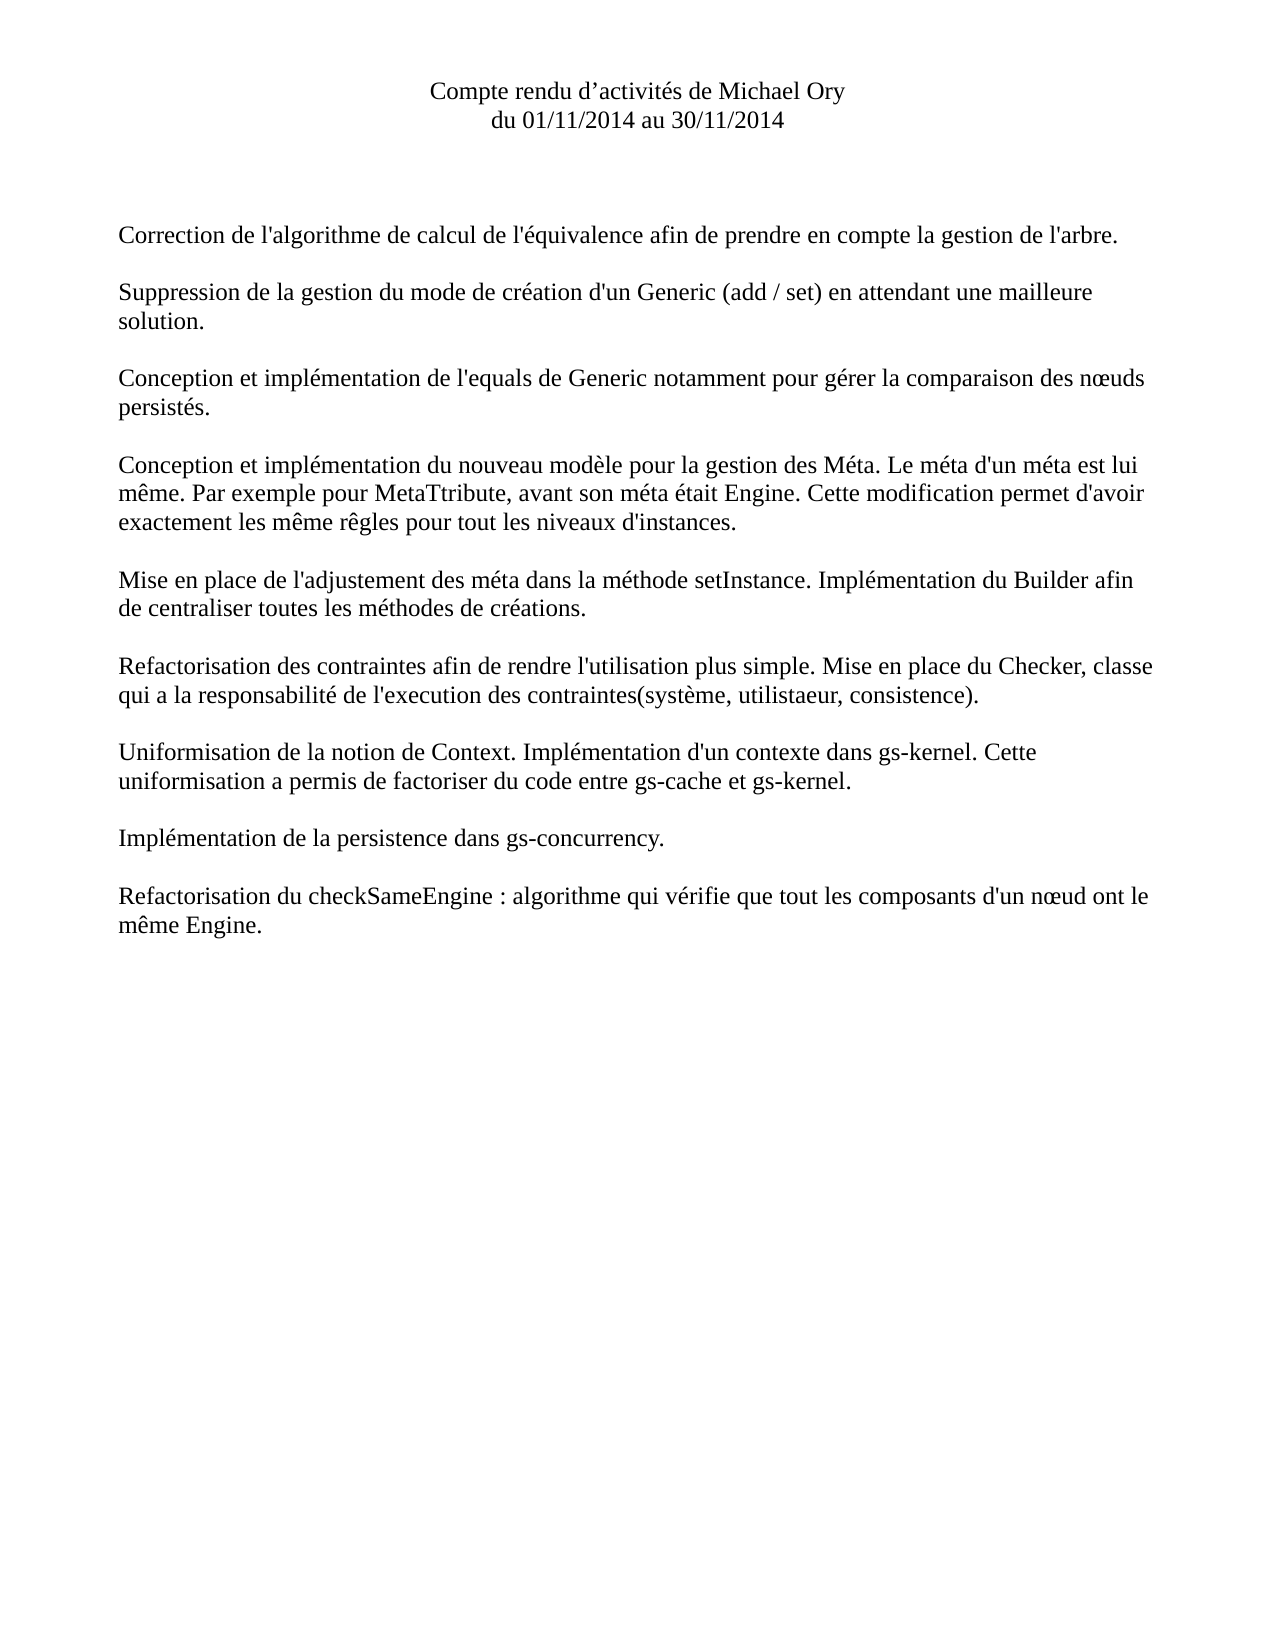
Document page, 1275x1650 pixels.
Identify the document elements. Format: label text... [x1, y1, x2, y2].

text Suppression de la gestion du mode de création d'un Generic (add / set) en attendant une mailleure solution. [118, 277, 1157, 335]
text Mise en place de l'adjustement des méta dans la méthode setInstance. Implémentation du Builder afin de centraliser toutes les méthodes de créations. [118, 565, 1157, 622]
text Conception et implémentation de l'equals de Generic notamment pour gérer la comparaison des nœuds persistés. [118, 363, 1157, 421]
text Implémentation de la persistence dans gs-concurrency. [118, 823, 1157, 852]
text Refactorisation des contraintes afin de rendre l'utilisation plus simple. Mise en place du Checker, classe qui a la responsabilité de l'execution des contraintes(système, utilistaeur, consistence). [118, 651, 1157, 708]
text Conception et implémentation du nouveau modèle pour la gestion des Méta. Le méta d'un méta est lui même. Par exemple pour MetaTtribute, avant son méta était Engine. Cette modification permet d'avoir exactement les même rêgles pour tout les niveaux d'instances. [118, 450, 1157, 536]
text Uniformisation de la notion de Context. Implémentation d'un contexte dans gs-kernel. Cette uniformisation a permis de factoriser du code entre gs-cache et gs-kernel. [118, 737, 1157, 795]
text Correction de l'algorithme de calcul de l'équivalence afin de prendre en compte la gestion de l'arbre. [118, 220, 1157, 248]
text Refactorisation du checkSameEngine : algorithme qui vérifie que tout les composants d'un nœud ont le même Engine. [118, 881, 1157, 938]
text Compte rendu d’activités de Michael Ory [118, 76, 1157, 105]
text du 01/11/2014 au 30/11/2014 [118, 105, 1157, 133]
